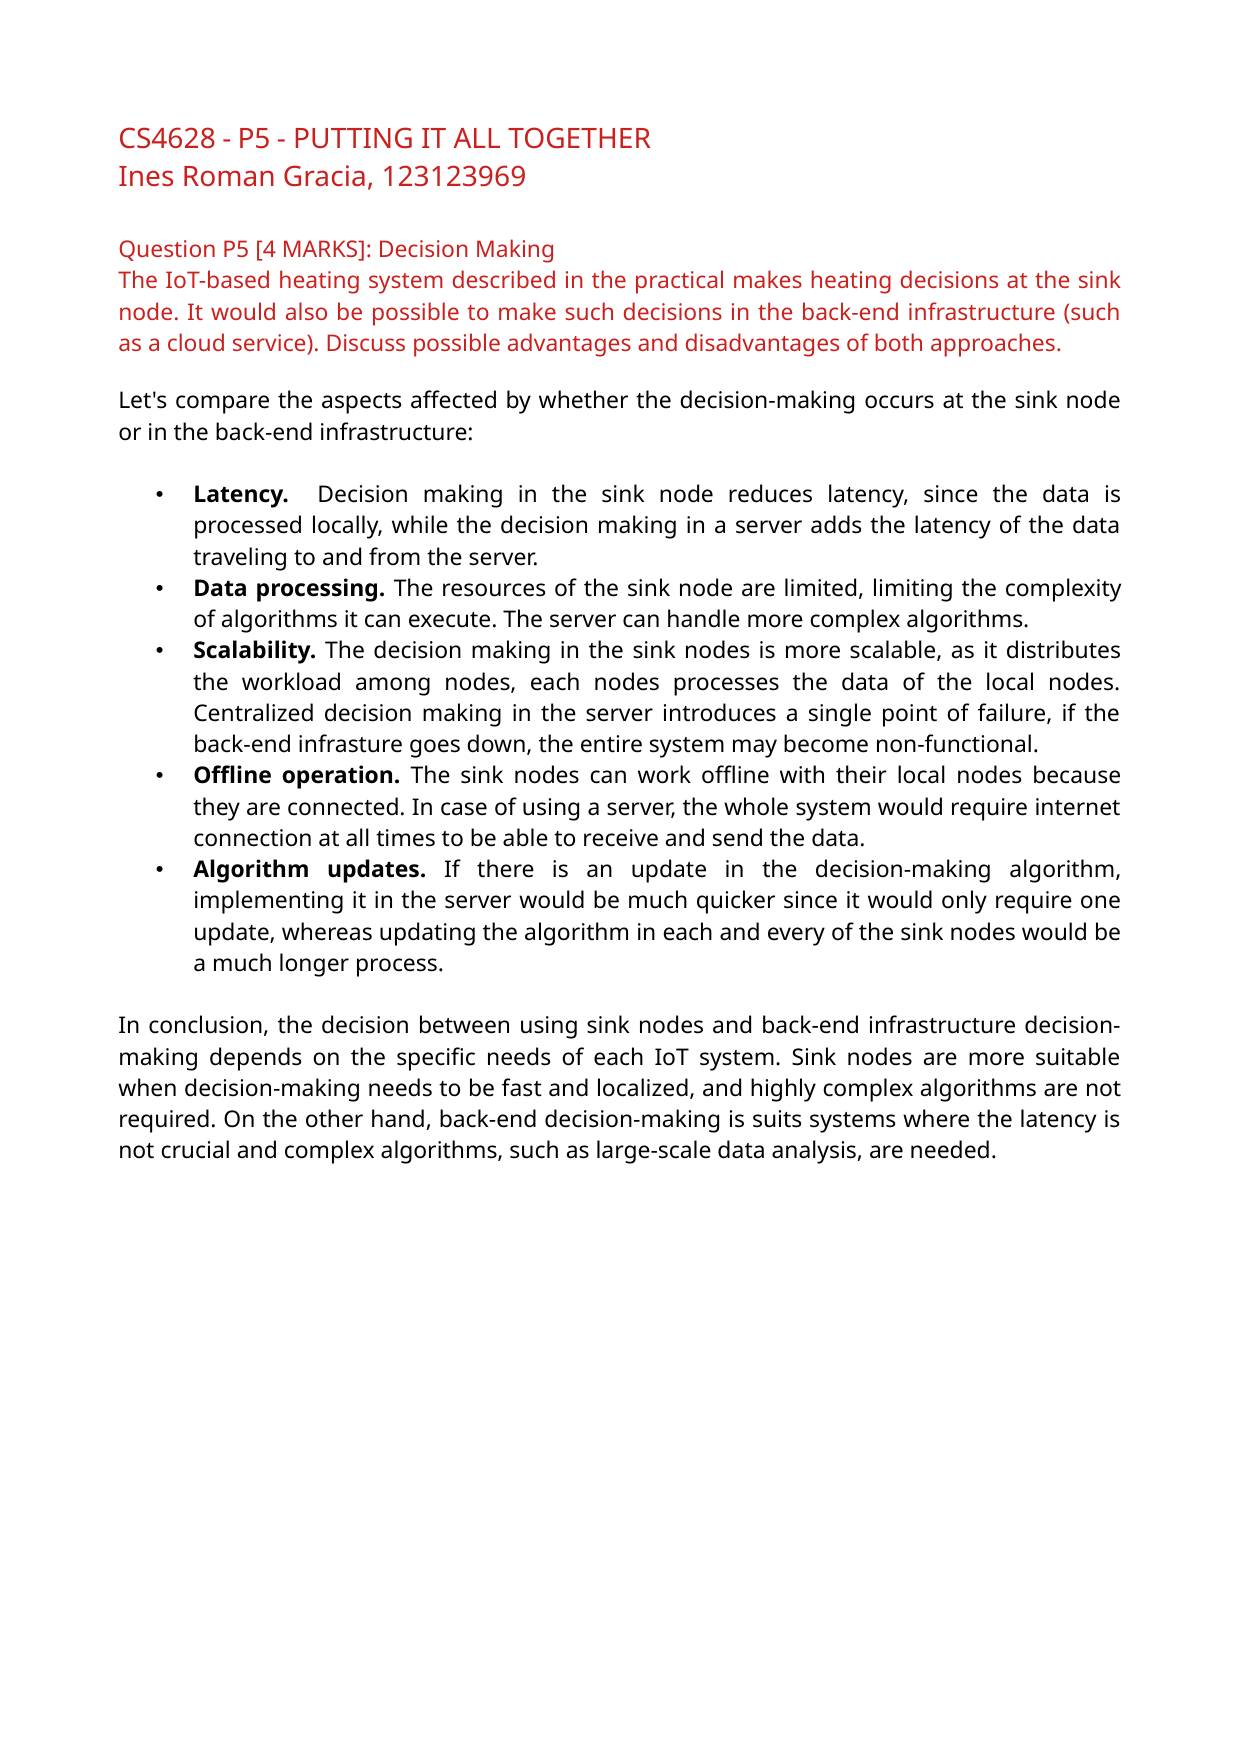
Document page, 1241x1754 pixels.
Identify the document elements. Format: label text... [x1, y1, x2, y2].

list Latency. Decision making in the sink node reduces latency, since the data is processed locally, while the decision making in a server adds the latency of the data traveling to and from the server. [156, 478, 1122, 572]
list Scalability. The decision making in the sink nodes is more scalable, as it distributes the workload among nodes, each nodes processes the data of the local nodes. Centralized decision making in the server introduces a single point of failure, if the back-end infrasture goes down, the entire system may become non-functional. [156, 634, 1122, 759]
text CS4628 - P5 - PUTTING IT ALL TOGETHER Ines Roman Gracia, 123123969 [118, 118, 1122, 195]
list Offline operation. The sink nodes can work offline with their local nodes because they are connected. In case of using a server, the whole system would require internet connection at all times to be able to receive and send the data. [156, 759, 1122, 853]
text Let's compare the aspects affected by whether the decision-making occurs at the sink node or in the back-end infrastructure: [118, 384, 1122, 447]
list Data processing. The resources of the sink node are limited, limiting the complexity of algorithms it can execute. The server can handle more complex algorithms. [156, 572, 1122, 634]
text The IoT-based heating system described in the practical makes heating decisions at the sink node. It would also be possible to make such decisions in the back-end infrastructure (such as a cloud service). Discuss possible advantages and disadvantages of both approaches. [118, 264, 1122, 358]
list Algorithm updates. If there is an update in the decision-making algorithm, implementing it in the server would be much quicker since it would only require one update, whereas updating the algorithm in each and every of the sink nodes would be a much longer process. [156, 853, 1122, 978]
text Question P5 [4 MARKS]: Decision Making [118, 233, 1122, 264]
text In conclusion, the decision between using sink nodes and back-end infrastructure decision-making depends on the specific needs of each IoT system. Sink nodes are more suitable when decision-making needs to be fast and localized, and highly complex algorithms are not required. On the other hand, back-end decision-making is suits systems where the latency is not crucial and complex algorithms, such as large-scale data analysis, are needed. [118, 1009, 1122, 1166]
